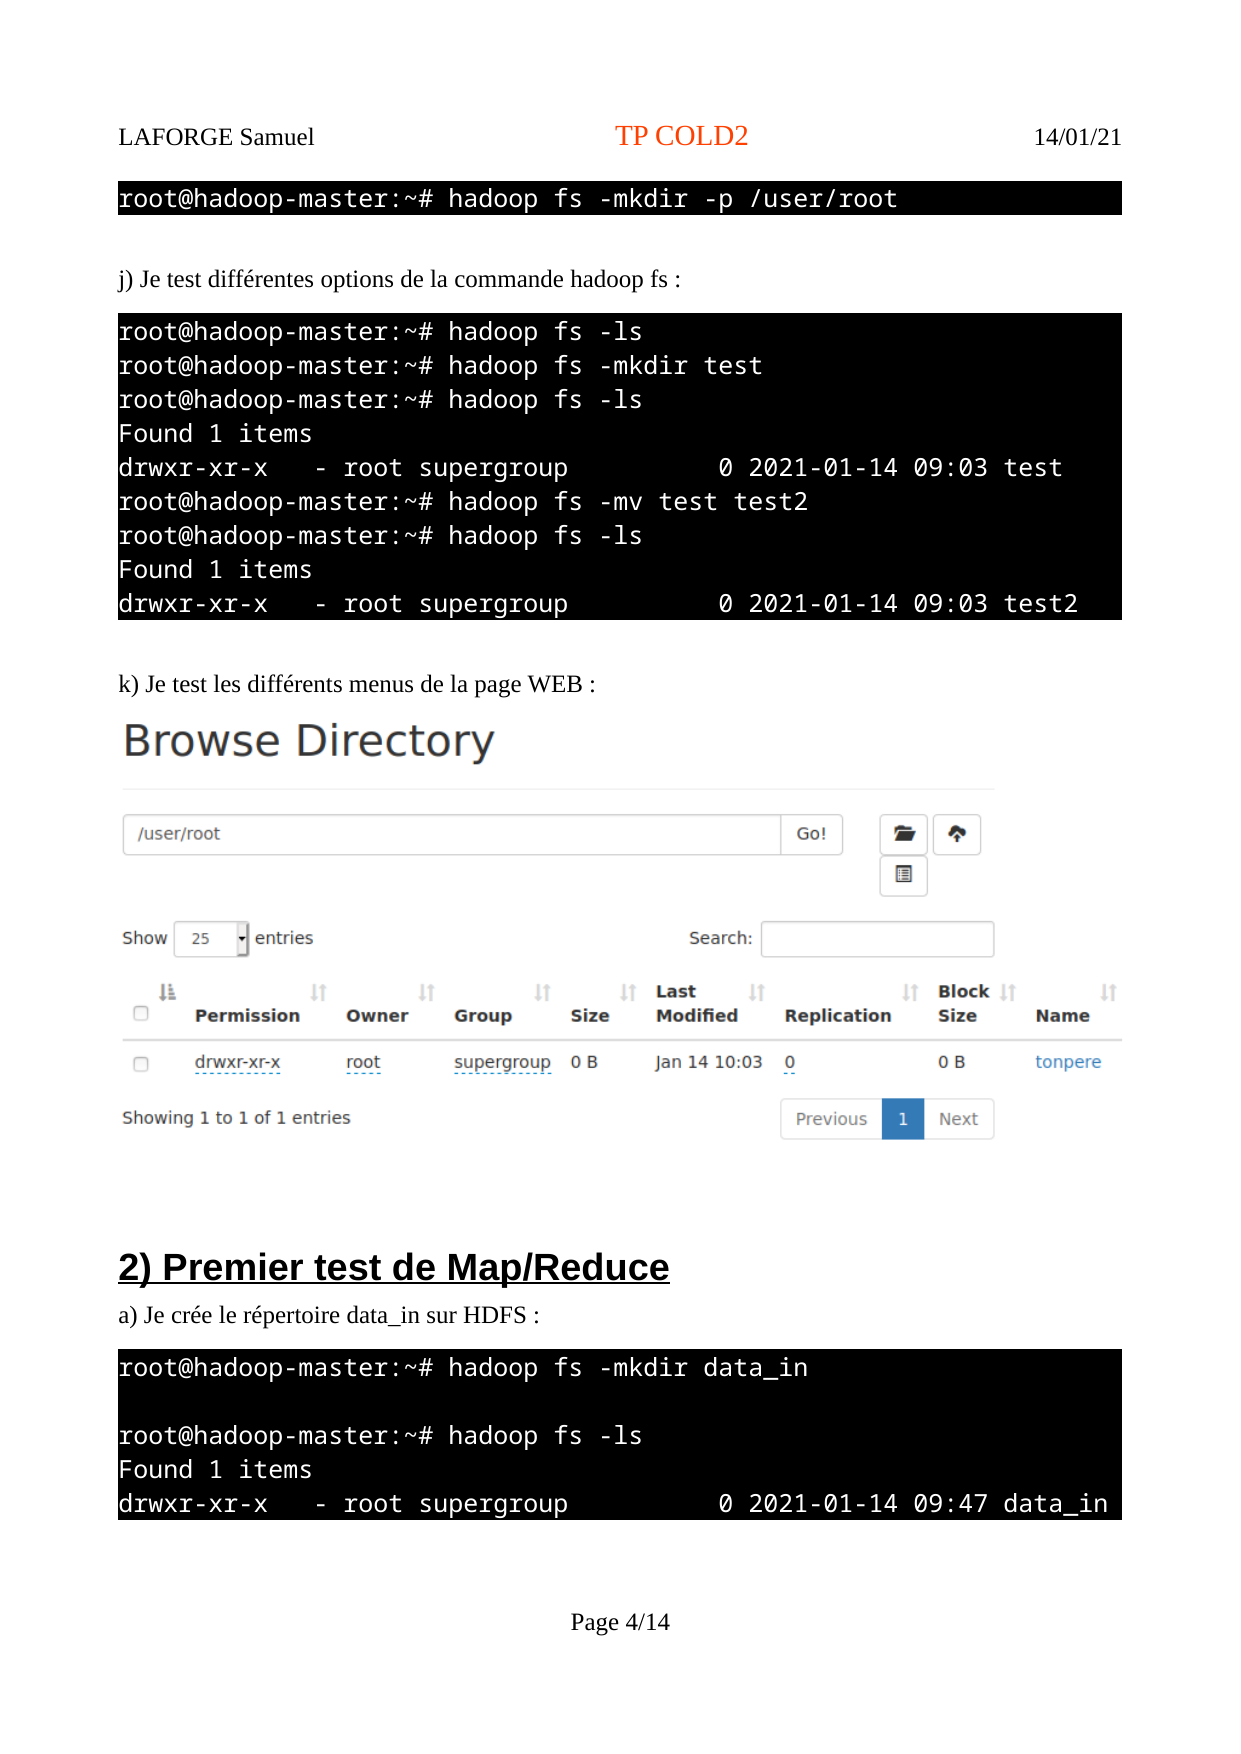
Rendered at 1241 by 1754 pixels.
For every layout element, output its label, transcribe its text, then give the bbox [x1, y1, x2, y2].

text root@hadoop-master:~# hadoop fs -ls [118, 518, 1122, 552]
text root@hadoop-master:~# hadoop fs -mv test test2 [118, 484, 1122, 518]
text root@hadoop-master:~# hadoop fs -mkdir test [118, 347, 1122, 381]
text Found 1 items [118, 552, 1122, 586]
text root@hadoop-master:~# hadoop fs -ls [118, 313, 1122, 347]
text k) Je test les différents menus de la page WEB : [118, 669, 1122, 698]
text drwxr-xr-x - root supergroup 0 2021-01-14 09:03 test2 [118, 586, 1122, 620]
picture [118, 718, 1123, 1164]
text root@hadoop-master:~# hadoop fs -mkdir data_in [118, 1349, 1122, 1383]
text a) Je crée le répertoire data_in sur HDFS : [118, 1300, 1122, 1329]
text root@hadoop-master:~# hadoop fs -ls [118, 1418, 1122, 1452]
text drwxr-xr-x - root supergroup 0 2021-01-14 09:47 data_in [118, 1486, 1122, 1520]
text drwxr-xr-x - root supergroup 0 2021-01-14 09:03 test [118, 449, 1122, 484]
text root@hadoop-master:~# hadoop fs -ls [118, 381, 1122, 416]
subtitle 2) Premier test de Map/Reduce [118, 1244, 1122, 1288]
text Found 1 items [118, 416, 1122, 449]
text root@hadoop-master:~# hadoop fs -mkdir -p /user/root [118, 181, 1122, 215]
text Found 1 items [118, 1452, 1122, 1486]
text j) Je test différentes options de la commande hadoop fs : [118, 264, 1122, 293]
